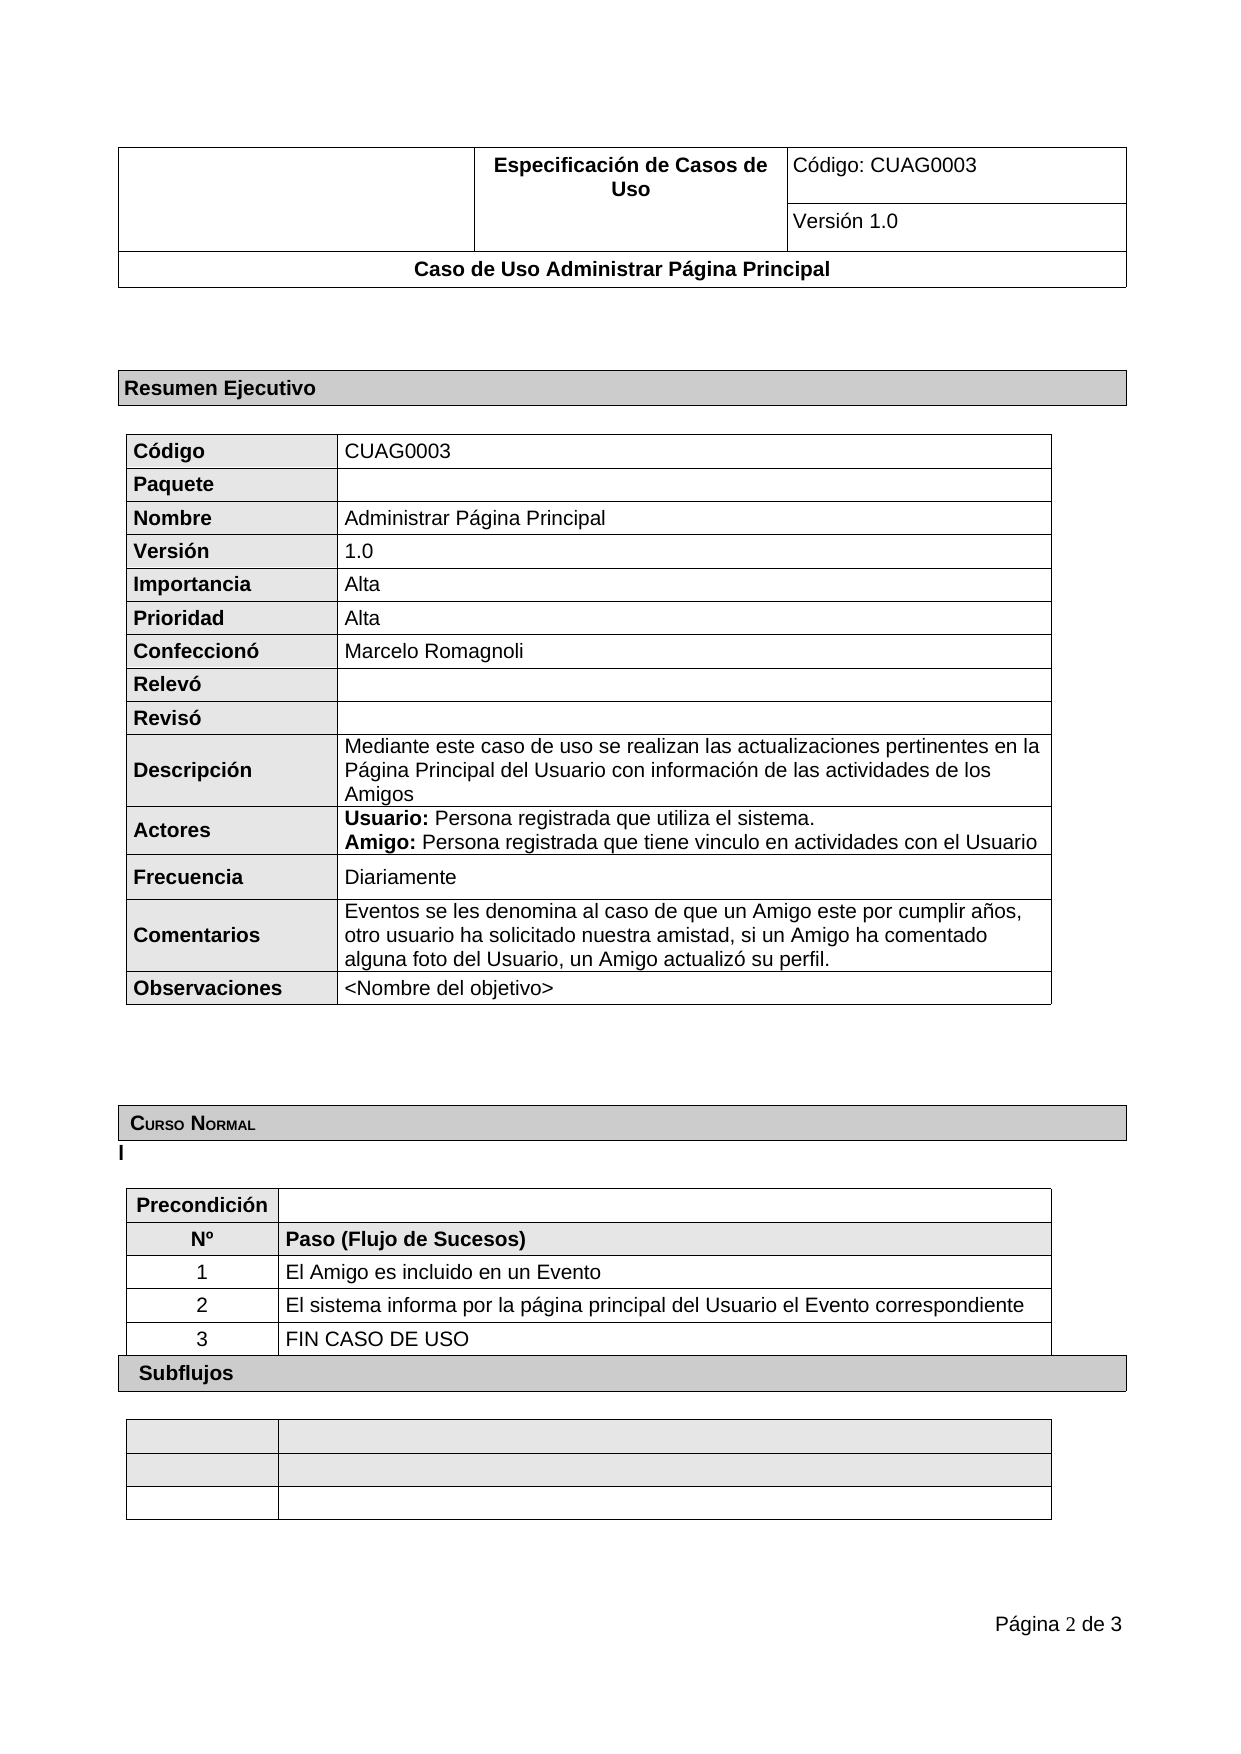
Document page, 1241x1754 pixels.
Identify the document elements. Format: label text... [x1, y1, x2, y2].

table_cell [118, 1222, 126, 1255]
table_cell [118, 1322, 126, 1355]
table_cell [127, 1487, 278, 1519]
table_cell [118, 1255, 126, 1288]
table_cell 1.0 [338, 535, 1051, 567]
text l [118, 1141, 1122, 1164]
table_cell Administrar Página Principal [338, 502, 1051, 534]
table_header Precondición [127, 1189, 278, 1222]
table_cell [127, 1454, 278, 1486]
table_cell Eventos se les denomina al caso de que un Amigo este por cumplir años, otro usuario ha solicitado nuestra amistad, si un Amigo ha comentado alguna foto del Usuario, un Amigo actualizó su perfil. [338, 900, 1051, 971]
table_cell [1052, 1222, 1126, 1255]
table_cell [338, 702, 1051, 734]
table_cell Subflujos [119, 1356, 1126, 1391]
table_cell Nº [127, 1223, 278, 1255]
table_cell Frecuencia [127, 855, 337, 899]
table_header Curso Normal [119, 1106, 1126, 1140]
table_cell El sistema informa por la página principal del Usuario el Evento correspondiente [279, 1289, 1051, 1322]
table_cell Usuario: Persona registrada que utiliza el sistema. Amigo: Persona registrada que tiene vinculo en actividades con el Usuario [338, 807, 1051, 854]
table_cell Prioridad [127, 602, 337, 634]
table_cell Nombre [127, 502, 337, 534]
table_cell Observaciones [127, 972, 337, 1004]
table_cell Marcelo Romagnoli [338, 635, 1051, 667]
table_cell [1052, 1322, 1126, 1355]
table_cell [338, 669, 1051, 701]
table_cell [279, 1454, 1051, 1486]
table_header Código [127, 435, 337, 467]
table_cell [279, 1487, 1051, 1519]
table_header CUAG0003 [338, 435, 1051, 467]
table_cell Relevó [127, 669, 337, 701]
table_cell Importancia [127, 569, 337, 601]
table_cell Versión [127, 535, 337, 567]
table_header [127, 1420, 278, 1453]
table_cell 1 [127, 1256, 278, 1288]
table_cell [118, 1288, 126, 1322]
table_header [279, 1420, 1051, 1453]
table_header Resumen Ejecutivo [119, 371, 1126, 405]
table_cell Comentarios [127, 900, 337, 971]
table_cell Paquete [127, 469, 337, 501]
table_cell El Amigo es incluido en un Evento [279, 1256, 1051, 1288]
table_header [118, 1188, 126, 1222]
table_cell Confeccionó [127, 635, 337, 667]
table_cell [1052, 1288, 1126, 1322]
table_cell Descripción [127, 735, 337, 806]
table_cell Alta [338, 569, 1051, 601]
table_cell Diariamente [338, 855, 1051, 899]
table_cell Paso (Flujo de Sucesos) [279, 1223, 1051, 1255]
table_header [1052, 1188, 1126, 1222]
table_cell [1052, 1255, 1126, 1288]
table_cell Revisó [127, 702, 337, 734]
table_cell Actores [127, 807, 337, 854]
table_cell Alta [338, 602, 1051, 634]
table_cell 2 [127, 1289, 278, 1322]
table_cell FIN CASO DE USO [279, 1323, 1051, 1355]
table_cell 3 [127, 1323, 278, 1355]
table_cell [338, 469, 1051, 501]
table_cell Mediante este caso de uso se realizan las actualizaciones pertinentes en la Página Principal del Usuario con información de las actividades de los Amigos [338, 735, 1051, 806]
table_cell <Nombre del objetivo> [338, 972, 1051, 1004]
table_header [279, 1189, 1051, 1222]
